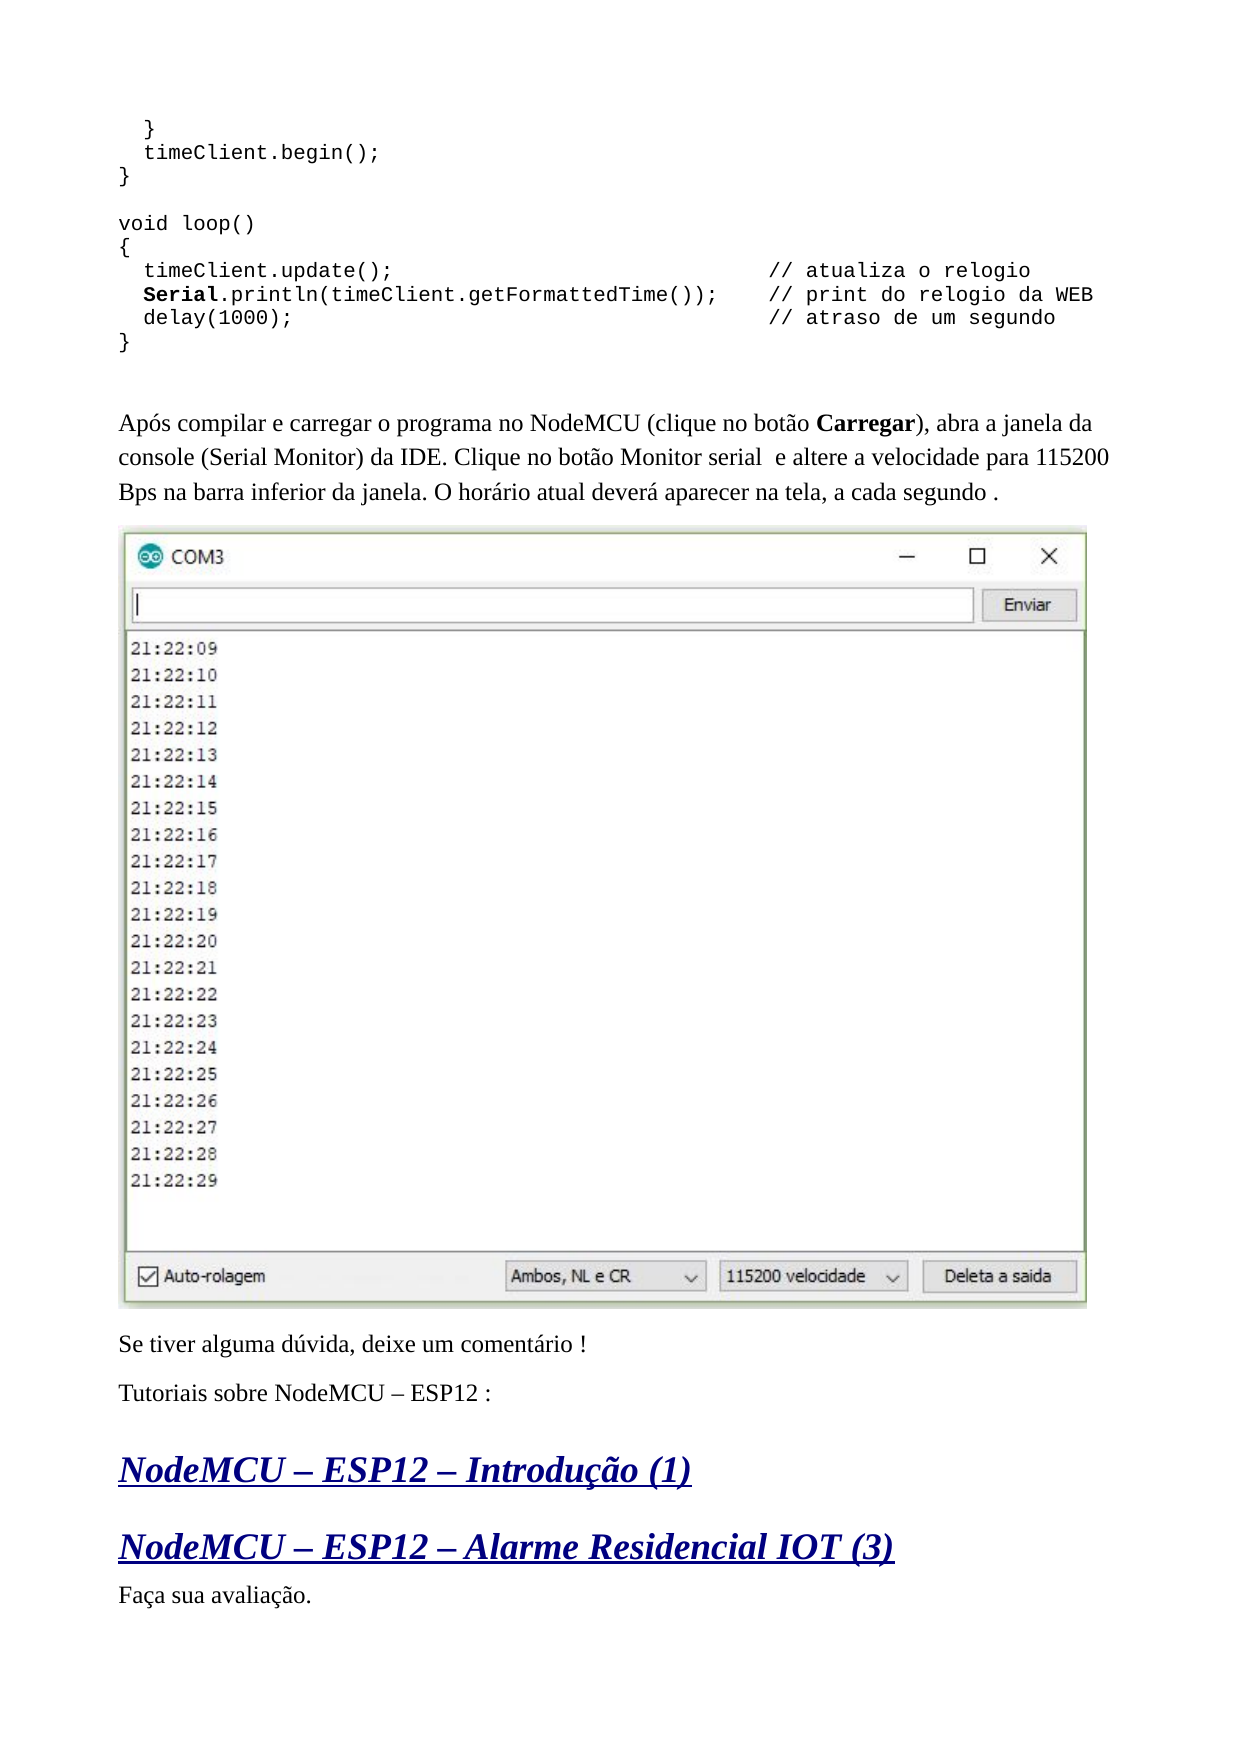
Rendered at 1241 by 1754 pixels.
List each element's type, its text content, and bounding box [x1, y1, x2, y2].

text void loop() [118, 213, 1122, 236]
subtitle NodeMCU – ESP12 – Introdução (1) [118, 1448, 1122, 1491]
text delay(1000); // atraso de um segundo [118, 307, 1122, 331]
text Serial.println(timeClient.getFormattedTime()); // print do relogio da WEB [118, 284, 1122, 307]
text Tutoriais sobre NodeMCU – ESP12 : [118, 1378, 1122, 1407]
picture [118, 525, 1087, 1309]
text Faça sua avaliação. [118, 1580, 1122, 1609]
text } [118, 165, 1122, 189]
text } [118, 118, 1122, 142]
text timeClient.begin(); [118, 142, 1122, 165]
text timeClient.update(); // atualiza o relogio [118, 260, 1122, 284]
text Após compilar e carregar o programa no NodeMCU (clique no botão Carregar), abra a janela da console (Serial Monitor) da IDE. Clique no botão Monitor serial e altere a velocidade para 115200 Bps na barra inferior da janela. O horário atual deverá aparecer na tela, a cada segundo . [118, 408, 1122, 505]
subtitle NodeMCU – ESP12 – Alarme Residencial IOT (3) [118, 1524, 1122, 1567]
text } [118, 331, 1122, 354]
text { [118, 236, 1122, 260]
text Se tiver alguma dúvida, deixe um comentário ! [118, 1329, 1122, 1358]
